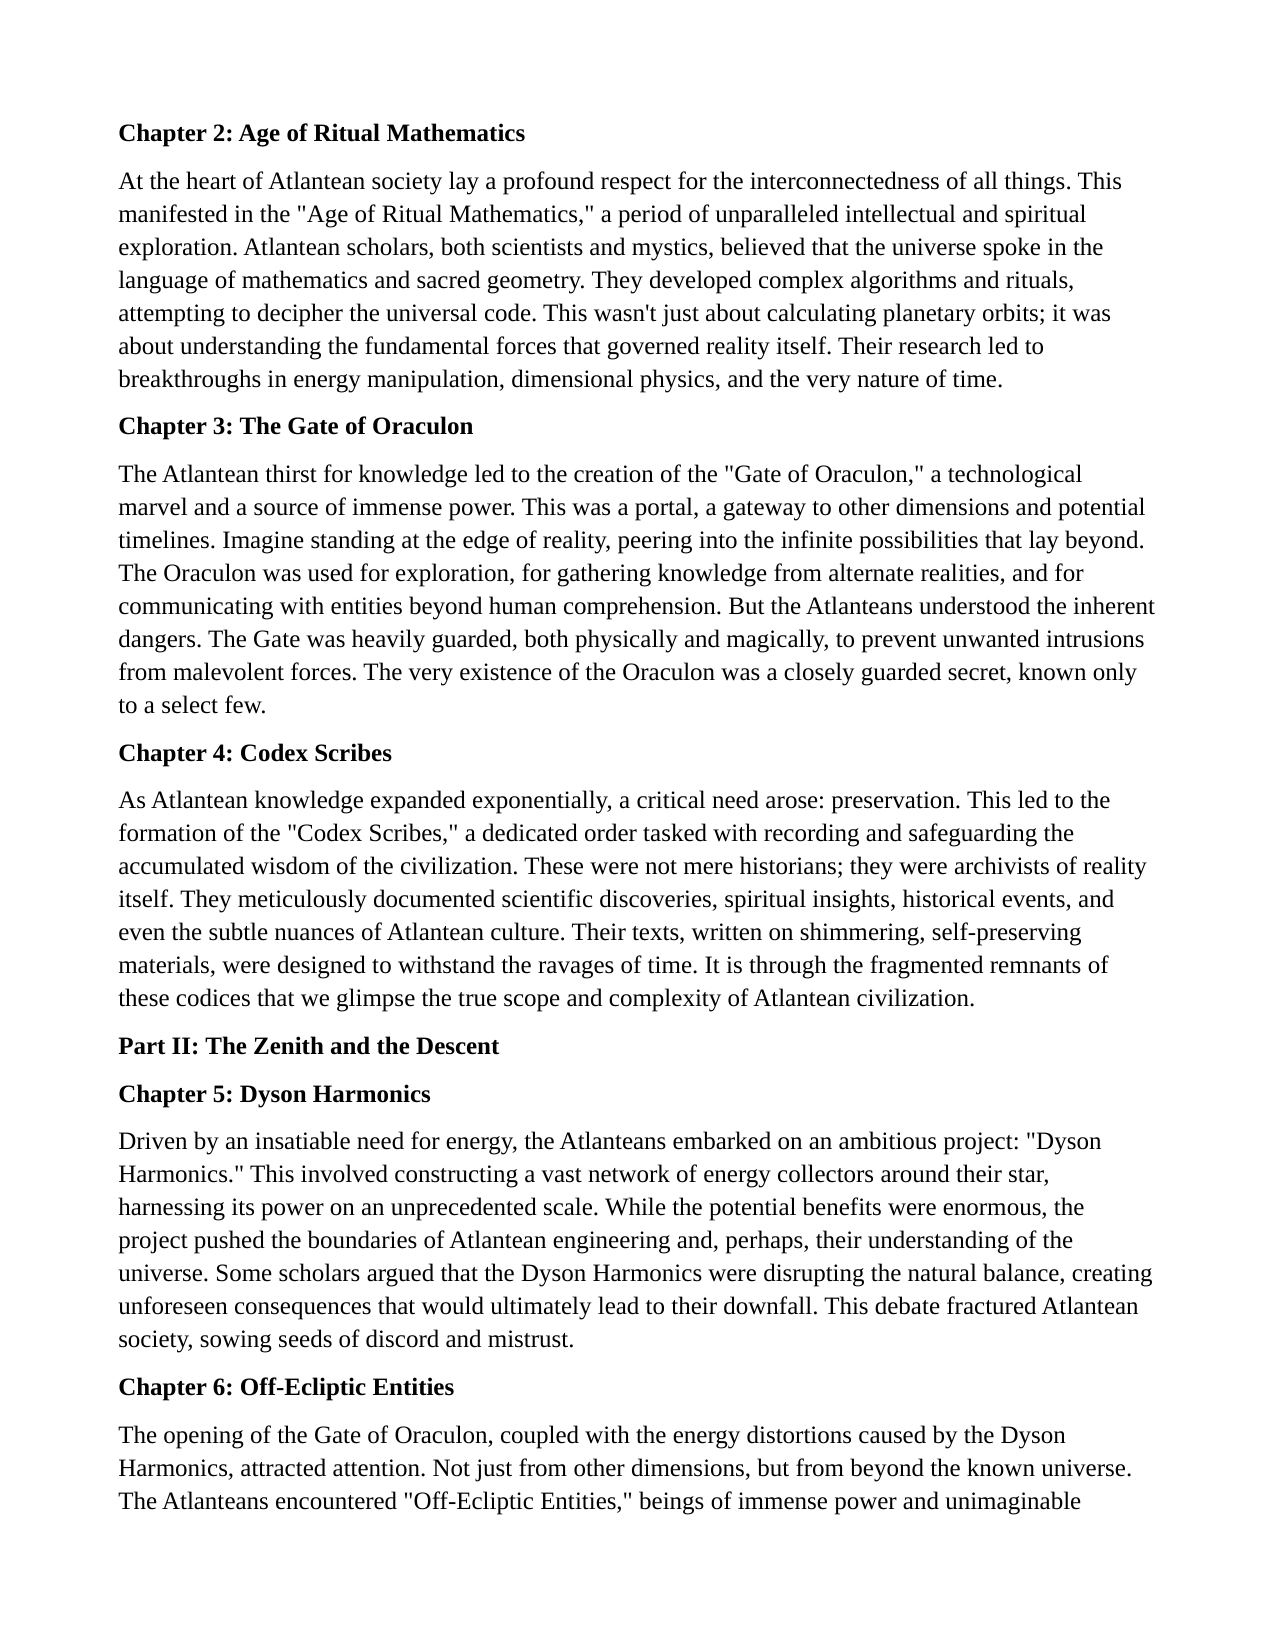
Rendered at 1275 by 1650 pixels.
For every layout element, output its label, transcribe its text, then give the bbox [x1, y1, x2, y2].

text The opening of the Gate of Oraculon, coupled with the energy distortions caused by the Dyson Harmonics, attracted attention. Not just from other dimensions, but from beyond the known universe. The Atlanteans encountered "Off-Ecliptic Entities," beings of immense power and unimaginable [118, 1420, 1157, 1514]
text Chapter 2: Age of Ritual Mathematics [118, 118, 1157, 147]
text Chapter 3: The Gate of Oraculon [118, 411, 1157, 440]
text At the heart of Atlantean society lay a profound respect for the interconnectedness of all things. This manifested in the "Age of Ritual Mathematics," a period of unparalleled intellectual and spiritual exploration. Atlantean scholars, both scientists and mystics, believed that the universe spoke in the language of mathematics and sacred geometry. They developed complex algorithms and rituals, attempting to decipher the universal code. This wasn't just about calculating planetary orbits; it was about understanding the fundamental forces that governed reality itself. Their research led to breakthroughs in energy manipulation, dimensional physics, and the very nature of time. [118, 166, 1157, 393]
text Part II: The Zenith and the Descent [118, 1031, 1157, 1060]
text Chapter 5: Dyson Harmonics [118, 1079, 1157, 1107]
text Chapter 4: Codex Scribes [118, 738, 1157, 767]
text Chapter 6: Off-Ecliptic Entities [118, 1372, 1157, 1401]
text As Atlantean knowledge expanded exponentially, a critical need arose: preservation. This led to the formation of the "Codex Scribes," a dedicated order tasked with recording and safeguarding the accumulated wisdom of the civilization. These were not mere historians; they were archivists of reality itself. They meticulously documented scientific discoveries, spiritual insights, historical events, and even the subtle nuances of Atlantean culture. Their texts, written on shimmering, self-preserving materials, were designed to withstand the ravages of time. It is through the fragmented remnants of these codices that we glimpse the true scope and complexity of Atlantean civilization. [118, 785, 1157, 1012]
text Driven by an insatiable need for energy, the Atlanteans embarked on an ambitious project: "Dyson Harmonics." This involved constructing a vast network of energy collectors around their star, harnessing its power on an unprecedented scale. While the potential benefits were enormous, the project pushed the boundaries of Atlantean engineering and, perhaps, their understanding of the universe. Some scholars argued that the Dyson Harmonics were disrupting the natural balance, creating unforeseen consequences that would ultimately lead to their downfall. This debate fractured Atlantean society, sowing seeds of discord and mistrust. [118, 1126, 1157, 1353]
text The Atlantean thirst for knowledge led to the creation of the "Gate of Oraculon," a technological marvel and a source of immense power. This was a portal, a gateway to other dimensions and potential timelines. Imagine standing at the edge of reality, peering into the infinite possibilities that lay beyond. The Oraculon was used for exploration, for gathering knowledge from alternate realities, and for communicating with entities beyond human comprehension. But the Atlanteans understood the inherent dangers. The Gate was heavily guarded, both physically and magically, to prevent unwanted intrusions from malevolent forces. The very existence of the Oraculon was a closely guarded secret, known only to a select few. [118, 459, 1157, 719]
